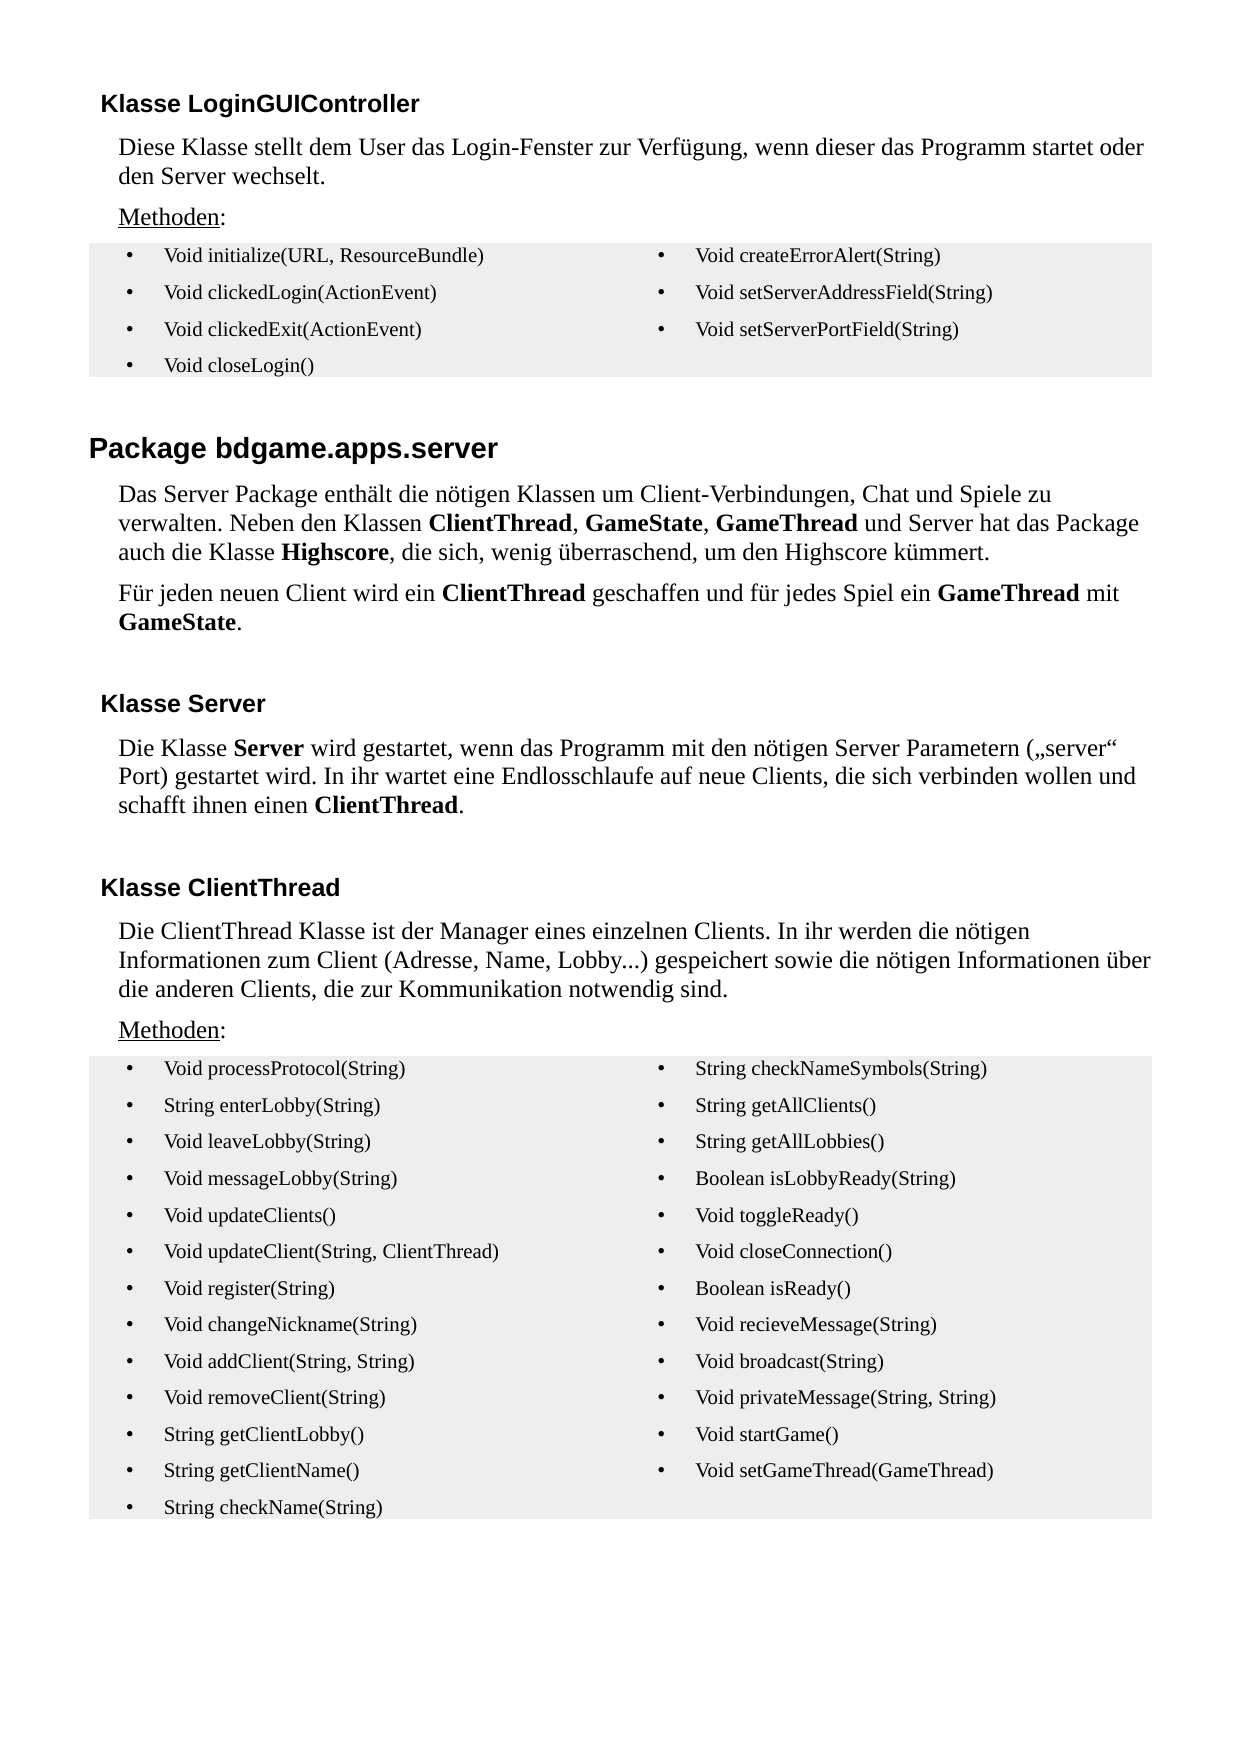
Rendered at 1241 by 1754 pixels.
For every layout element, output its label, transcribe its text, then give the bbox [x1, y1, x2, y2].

list Void startGame() [658, 1422, 1152, 1446]
list Void recieveMessage(String) [658, 1312, 1152, 1336]
list Void removeClient(String) [126, 1385, 620, 1409]
text Methoden: [118, 1015, 1152, 1044]
text Für jeden neuen Client wird ein ClientThread geschaffen und für jedes Spiel ein GameThread mit GameState. [118, 578, 1152, 635]
list Void setServerAddressField(String) [658, 280, 1152, 304]
list Void addClient(String, String) [126, 1349, 620, 1373]
list Boolean isReady() [658, 1276, 1152, 1300]
list Void initialize(URL, ResourceBundle) [126, 243, 620, 267]
list String getAllLobbies() [658, 1129, 1152, 1153]
text Diese Klasse stellt dem User das Login-Fenster zur Verfügung, wenn dieser das Programm startet oder den Server wechselt. [118, 132, 1152, 189]
text Die ClientThread Klasse ist der Manager eines einzelnen Clients. In ihr werden die nötigen Informationen zum Client (Adresse, Name, Lobby...) gespeichert sowie die nötigen Informationen über die anderen Clients, die zur Kommunikation notwendig sind. [118, 916, 1152, 1002]
list Void createErrorAlert(String) [658, 243, 1152, 267]
list Void setGameThread(GameThread) [658, 1458, 1152, 1482]
subtitle Klasse ClientThread [100, 873, 1152, 901]
list Void closeConnection() [658, 1239, 1152, 1263]
list String checkNameSymbols(String) [658, 1056, 1152, 1080]
text Das Server Package enthält die nötigen Klassen um Client-Verbindungen, Chat und Spiele zu verwalten. Neben den Klassen ClientThread, GameState, GameThread und Server hat das Package auch die Klasse Highscore, die sich, wenig überraschend, um den Highscore kümmert. [118, 479, 1152, 565]
list Void setServerPortField(String) [658, 316, 1152, 341]
list Void privateMessage(String, String) [658, 1385, 1152, 1409]
subtitle Klasse LoginGUIController [100, 88, 1152, 117]
list String getAllClients() [658, 1093, 1152, 1117]
list String enterLobby(String) [126, 1093, 620, 1117]
list Boolean isLobbyReady(String) [658, 1166, 1152, 1190]
list Void clickedLogin(ActionEvent) [126, 280, 620, 304]
list Void changeNickname(String) [126, 1312, 620, 1336]
list Void processProtocol(String) [126, 1056, 620, 1080]
list Void clickedExit(ActionEvent) [126, 316, 620, 341]
text Methoden: [118, 202, 1152, 231]
list String getClientName() [126, 1458, 620, 1482]
list String checkName(String) [126, 1495, 620, 1519]
list Void messageLobby(String) [126, 1166, 620, 1190]
list Void leaveLobby(String) [126, 1129, 620, 1153]
subtitle Package bdgame.apps.server [88, 431, 1152, 464]
list Void updateClient(String, ClientThread) [126, 1239, 620, 1263]
list Void toggleReady() [658, 1202, 1152, 1227]
list Void closeLogin() [126, 353, 620, 377]
text Die Klasse Server wird gestartet, wenn das Programm mit den nötigen Server Parametern („server“ Port) gestartet wird. In ihr wartet eine Endlosschlaufe auf neue Clients, die sich verbinden wollen und schafft ihnen einen ClientThread. [118, 733, 1152, 819]
list String getClientLobby() [126, 1422, 620, 1446]
list Void updateClients() [126, 1202, 620, 1227]
subtitle Klasse Server [100, 689, 1152, 718]
list Void broadcast(String) [658, 1349, 1152, 1373]
list Void register(String) [126, 1276, 620, 1300]
